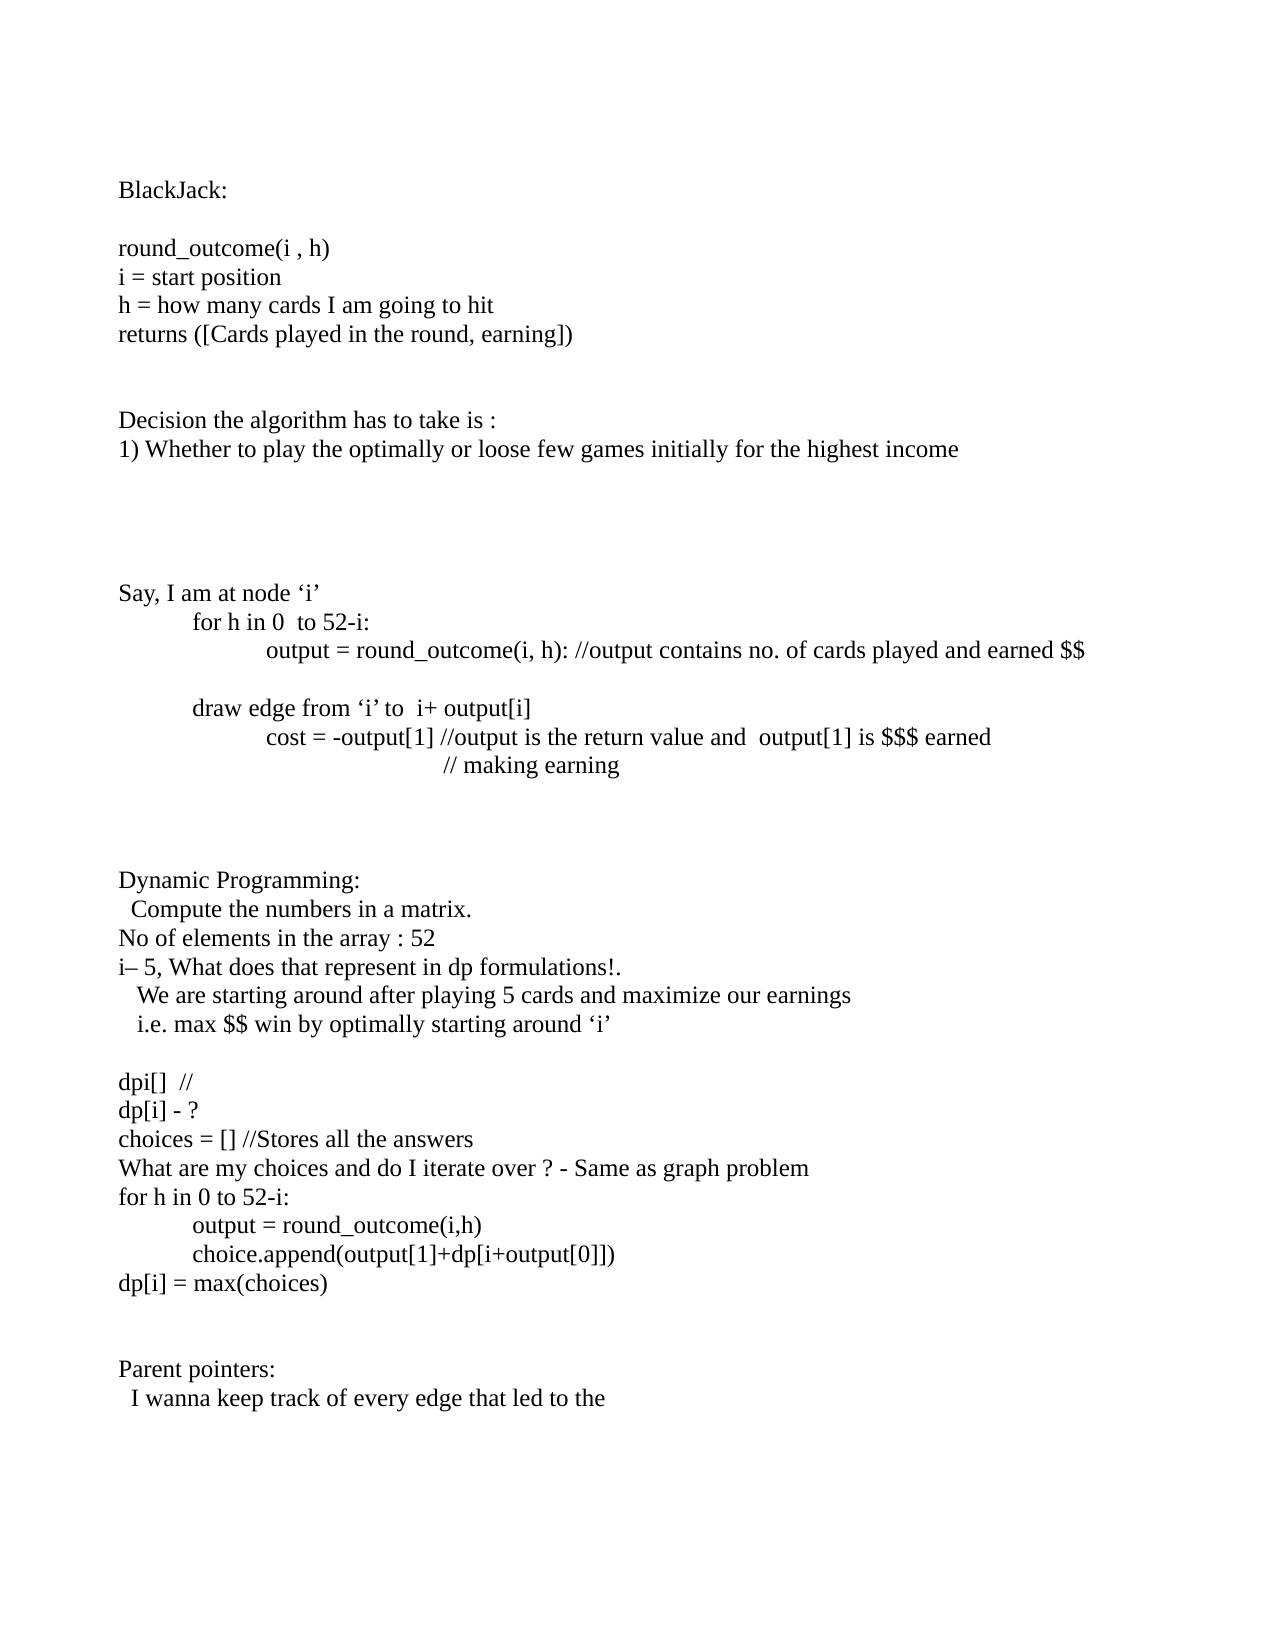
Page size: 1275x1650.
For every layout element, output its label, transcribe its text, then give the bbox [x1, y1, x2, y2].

text Say, I am at node ‘i’ [118, 578, 1157, 607]
text Dynamic Programming: [118, 866, 1157, 894]
text i = start position [118, 262, 1157, 291]
text choice.append(output[1]+dp[i+output[0]]) [118, 1239, 1157, 1268]
text cost = -output[1] //output is the return value and output[1] is $$$ earned [118, 722, 1157, 751]
text i.e. max $$ win by optimally starting around ‘i’ [118, 1009, 1157, 1038]
text i– 5, What does that represent in dp formulations!. [118, 952, 1157, 981]
text returns ([Cards played in the round, earning]) [118, 319, 1157, 348]
text dp[i] = max(choices) [118, 1268, 1157, 1297]
text I wanna keep track of every edge that led to the [118, 1383, 1157, 1412]
text Compute the numbers in a matrix. [118, 894, 1157, 923]
text dpi[] // [118, 1067, 1157, 1096]
text round_outcome(i , h) [118, 233, 1157, 262]
text h = how many cards I am going to hit [118, 291, 1157, 319]
text 1) Whether to play the optimally or loose few games initially for the highest income [118, 434, 1157, 463]
text // making earning [118, 751, 1157, 779]
text output = round_outcome(i, h): //output contains no. of cards played and earned $$ [118, 636, 1157, 664]
text Parent pointers: [118, 1354, 1157, 1383]
text We are starting around after playing 5 cards and maximize our earnings [118, 981, 1157, 1009]
text choices = [] //Stores all the answers [118, 1124, 1157, 1153]
text dp[i] - ? [118, 1096, 1157, 1124]
text Decision the algorithm has to take is : [118, 406, 1157, 434]
text output = round_outcome(i,h) [118, 1211, 1157, 1239]
text for h in 0 to 52-i: [118, 1182, 1157, 1211]
text What are my choices and do I iterate over ? - Same as graph problem [118, 1153, 1157, 1182]
text for h in 0 to 52-i: [118, 607, 1157, 636]
text No of elements in the array : 52 [118, 923, 1157, 952]
text BlackJack: [118, 176, 1157, 204]
text draw edge from ‘i’ to i+ output[i] [118, 693, 1157, 722]
